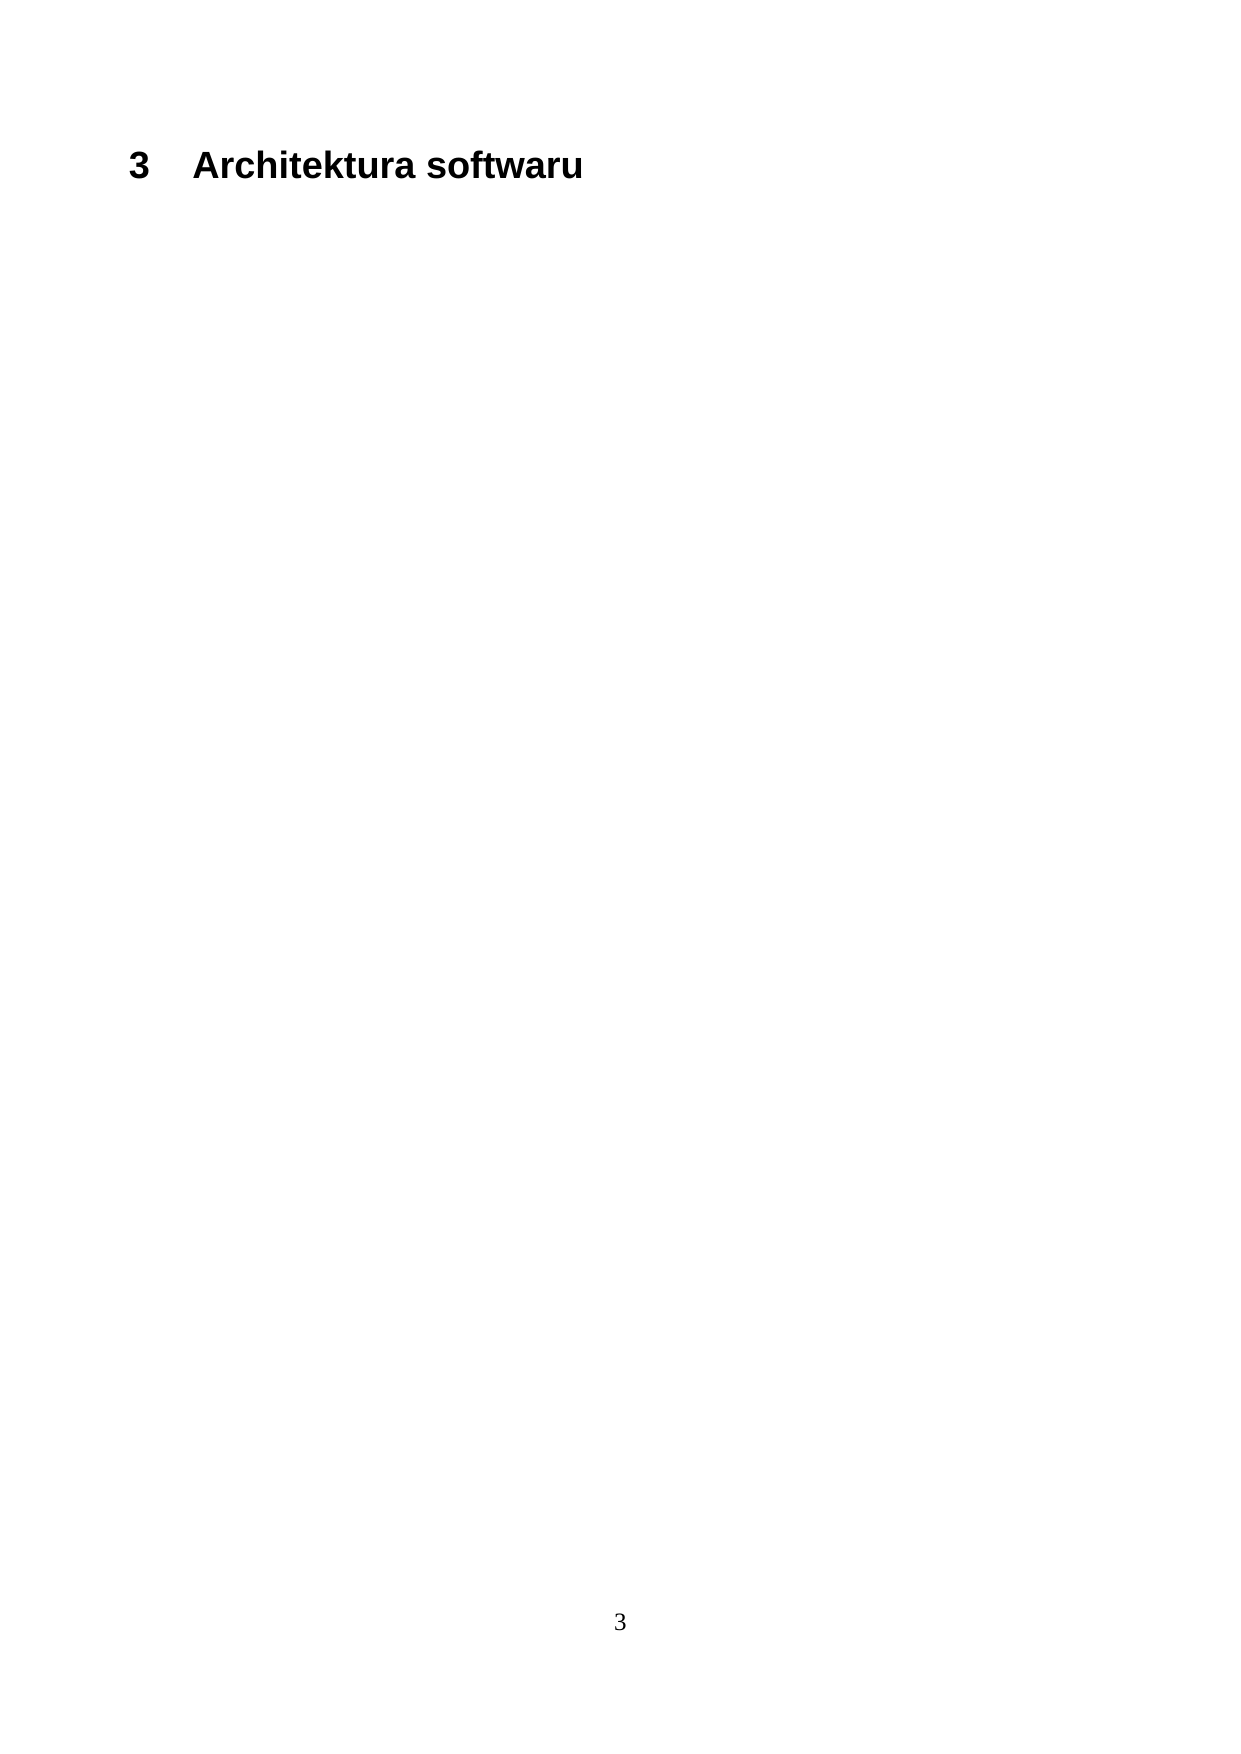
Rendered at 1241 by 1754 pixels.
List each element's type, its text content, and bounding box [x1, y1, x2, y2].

subtitle Architektura softwaru [118, 143, 1122, 187]
